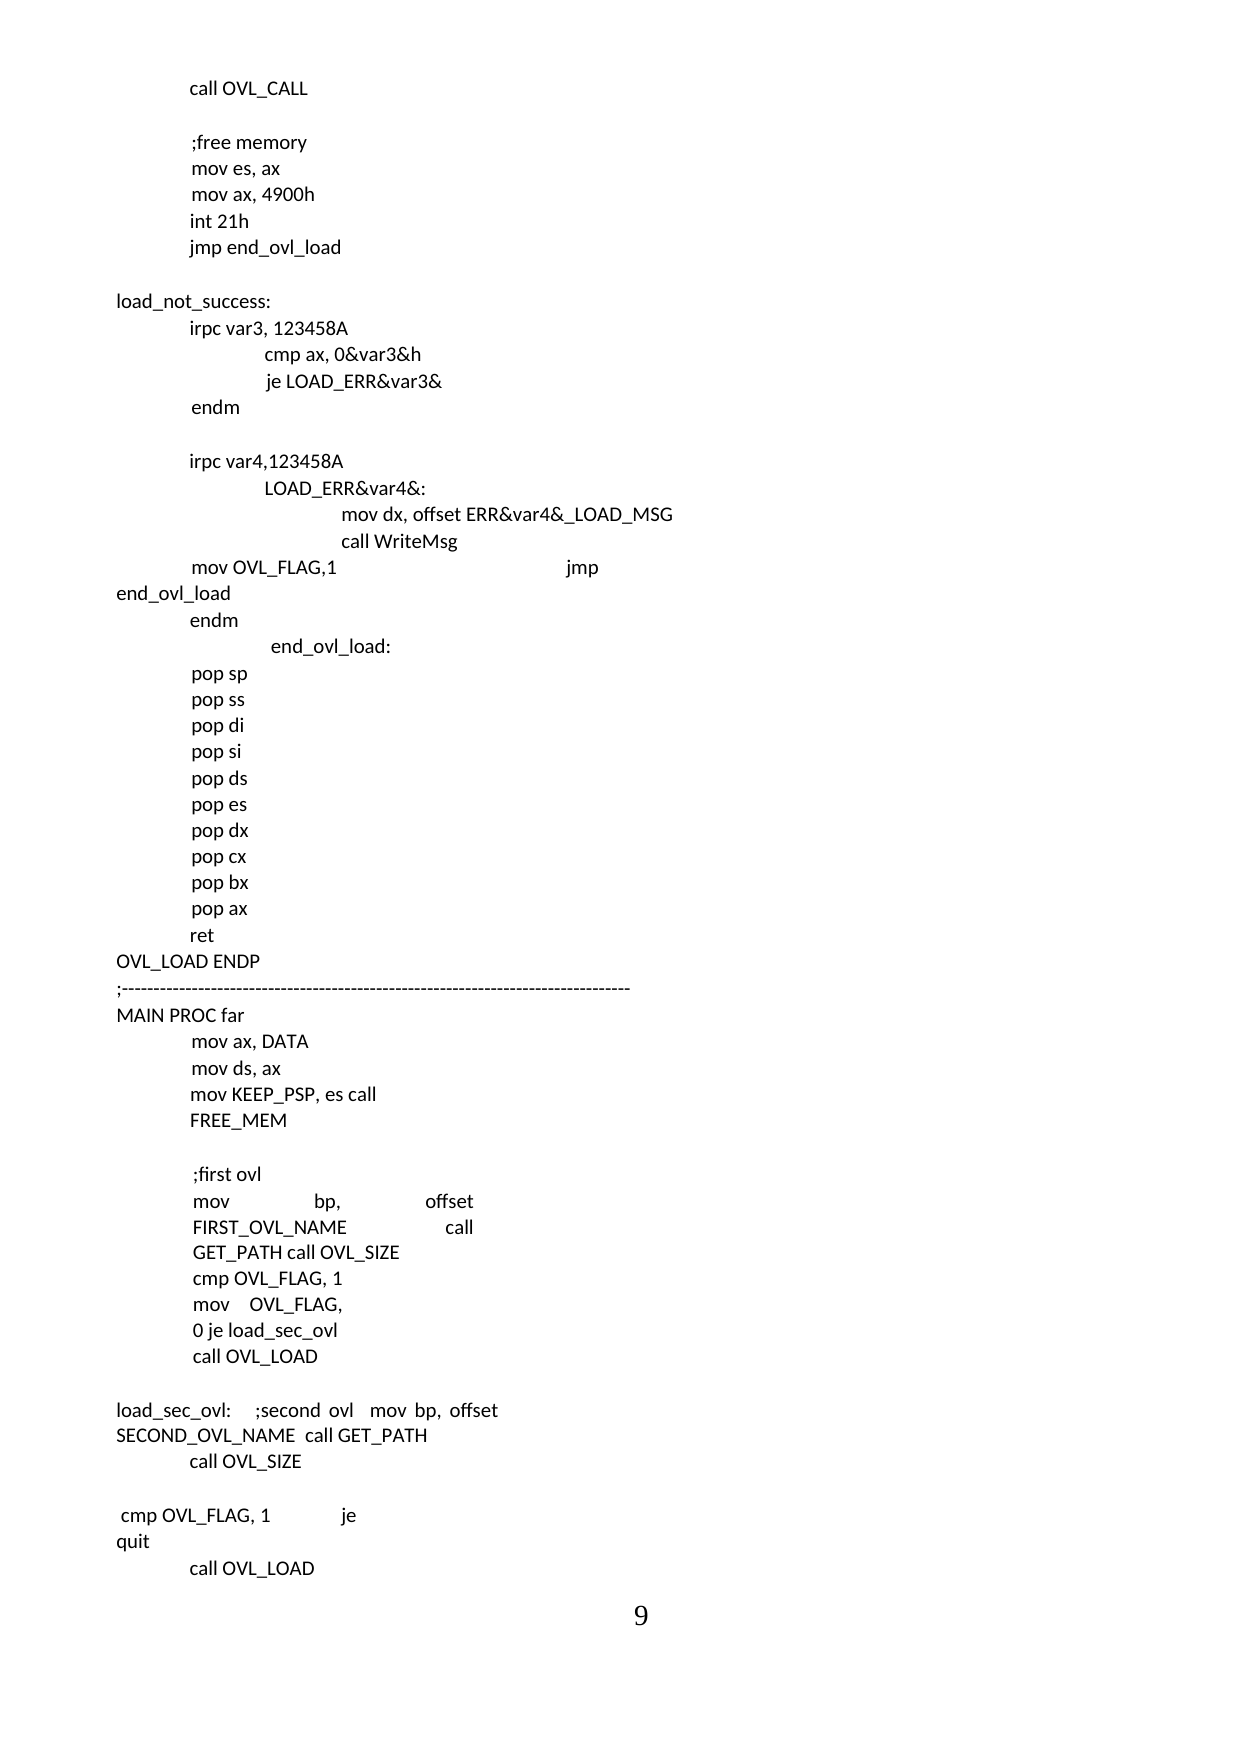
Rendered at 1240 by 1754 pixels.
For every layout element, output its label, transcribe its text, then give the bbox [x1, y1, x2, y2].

text ;free memory mov es, ax mov ax, 4900h [116, 129, 323, 207]
text mov ax, DATA mov ds, ax [116, 1029, 351, 1080]
text jmp end_ovl_load [115, 234, 1128, 260]
text endm [115, 607, 1128, 632]
text irpc var4,123458A [115, 448, 1128, 474]
text je LOAD_ERR&var3& endm [116, 368, 497, 420]
text call OVL_SIZE [115, 1449, 1128, 1474]
text ;-------------------------------------------------------------------------------- [116, 975, 1128, 1001]
text mov KEEP_PSP, es call FREE_MEM [115, 1082, 379, 1133]
text LOAD_ERR&var4&: [115, 475, 1128, 500]
text ret [115, 922, 1128, 947]
text call OVL_LOAD [193, 1343, 1128, 1368]
text OVL_LOAD ENDP [116, 949, 1128, 974]
text load_not_success: [116, 288, 1128, 314]
text ;first ovl [193, 1162, 1128, 1187]
text cmp OVL_FLAG, 1 mov OVL_FLAG, 0 je load_sec_ovl [193, 1266, 343, 1342]
text cmp OVL_FLAG, 1 je quit [116, 1502, 362, 1554]
text load_sec_ovl: ;second ovl mov bp, offset SECOND_OVL_NAME call GET_PATH [116, 1397, 499, 1448]
text call OVL_LOAD [115, 1555, 1128, 1581]
text mov dx, offset ERR&var4&_LOAD_MSG call WriteMsg mov OVL_FLAG,1 jmp end_ovl_load [116, 502, 674, 606]
text irpc var3, 123458A [115, 315, 1128, 340]
text cmp ax, 0&var3&h [115, 342, 1128, 367]
text end_ovl_load: [116, 633, 392, 659]
text MAIN PROC far [116, 1002, 1128, 1027]
text int 21h [115, 208, 1128, 233]
text pop sp pop ss pop di pop si pop ds pop es pop dx pop cx pop bx pop ax [116, 660, 280, 921]
text call OVL_CALL [115, 75, 1128, 100]
text mov bp, offset FIRST_OVL_NAME call GET_PATH call OVL_SIZE [193, 1188, 474, 1265]
